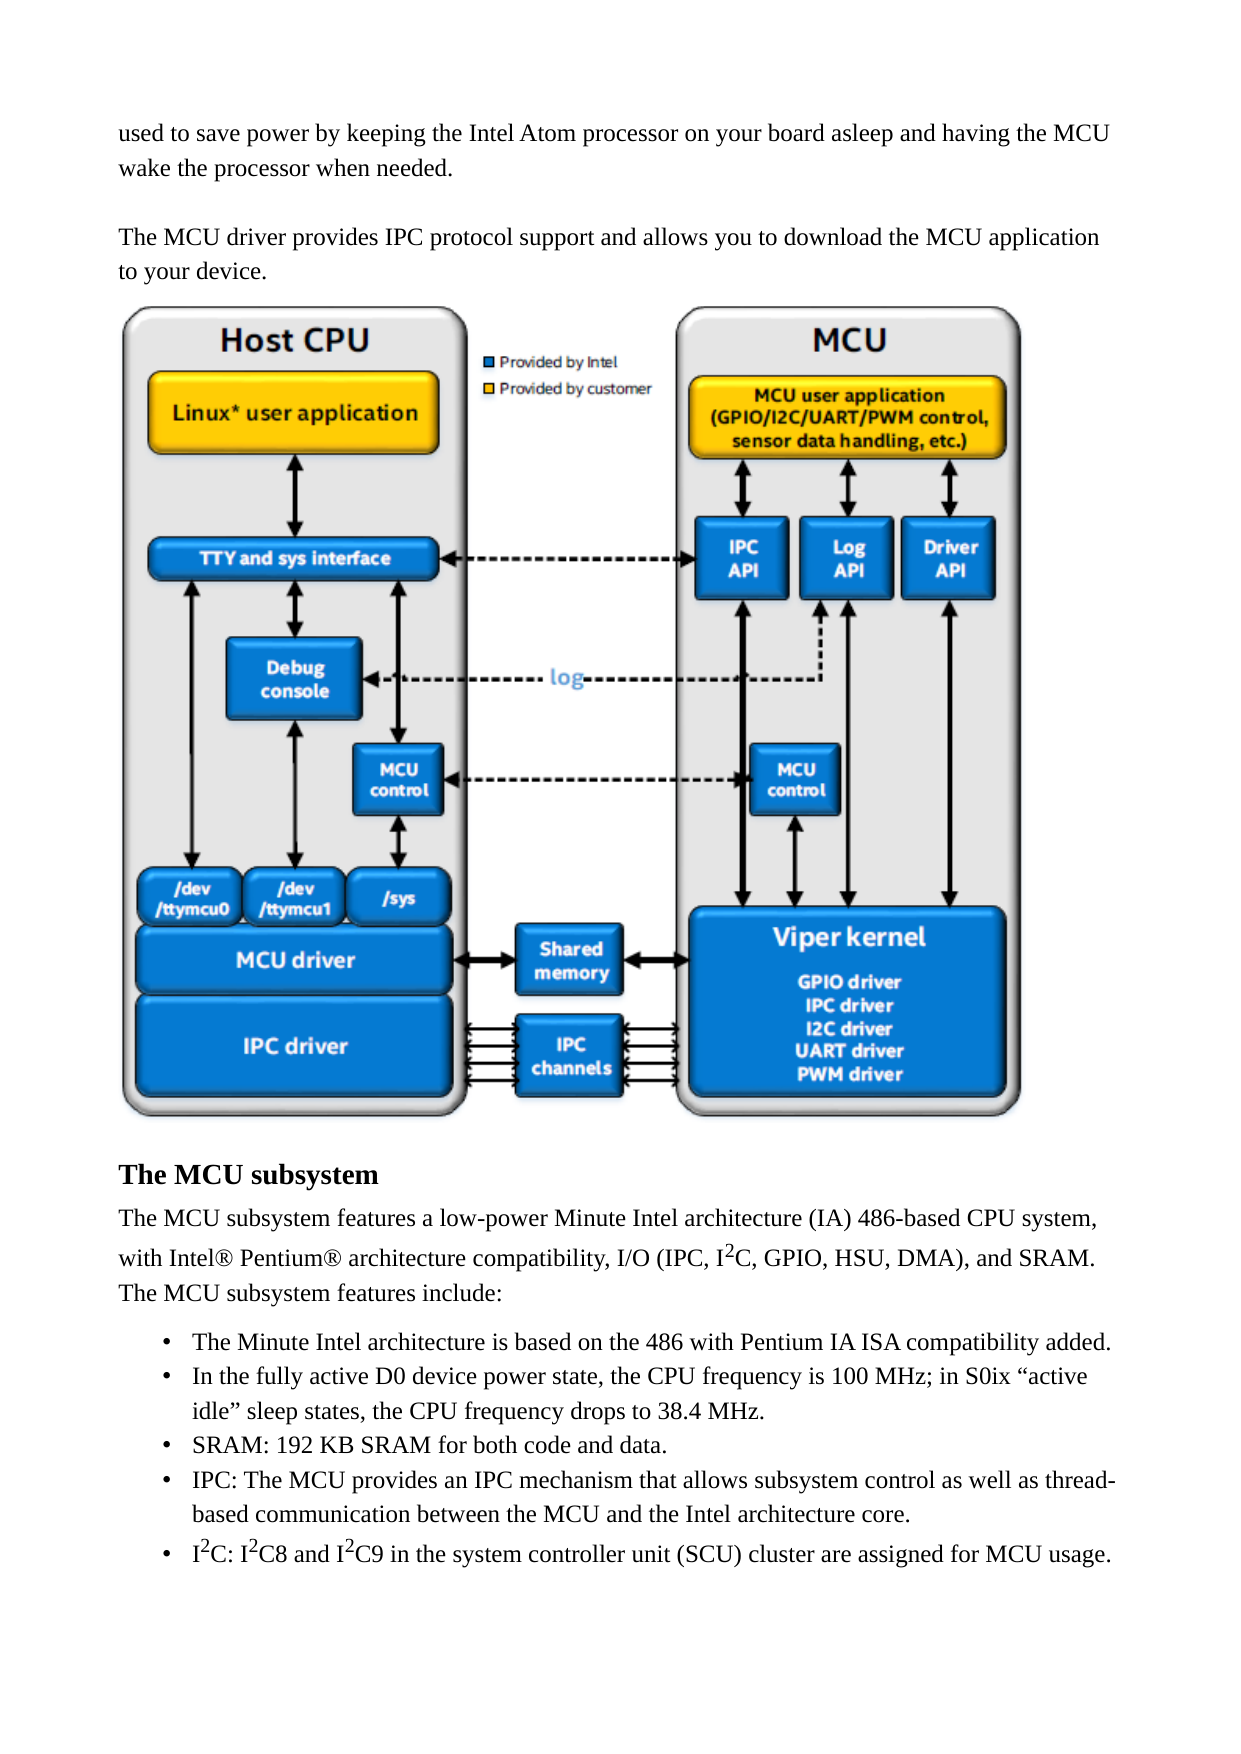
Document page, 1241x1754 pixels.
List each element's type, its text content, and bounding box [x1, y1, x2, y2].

list I2C: I2C8 and I2C9 in the system controller unit (SCU) cluster are assigned for MCU usage. [162, 1534, 1122, 1567]
list IPC: The MCU provides an IPC mechanism that allows subsystem control as well as thread-based communication between the MCU and the Intel architecture core. [162, 1465, 1122, 1528]
text The MCU subsystem features a low-power Minute Intel architecture (IA) 486-based CPU system, with Intel® Pentium® architecture compatibility, I/O (IPC, I2C, GPIO, HSU, DMA), and SRAM. The MCU subsystem features include: [118, 1203, 1122, 1307]
text used to save power by keeping the Intel Atom processor on your board asleep and having the MCU wake the processor when needed. The MCU driver provides IPC protocol support and allows you to download the MCU application to your device. [118, 118, 1122, 285]
picture [118, 305, 1026, 1123]
list The Minute Intel architecture is based on the 486 with Pentium IA ISA compatibility added. [162, 1327, 1122, 1356]
list SRAM: 192 KB SRAM for both code and data. [162, 1430, 1122, 1459]
subtitle The MCU subsystem [118, 1157, 1122, 1191]
list In the fully active D0 device power state, the CPU frequency is 100 MHz; in S0ix “active idle” sleep states, the CPU frequency drops to 38.4 MHz. [162, 1361, 1122, 1425]
